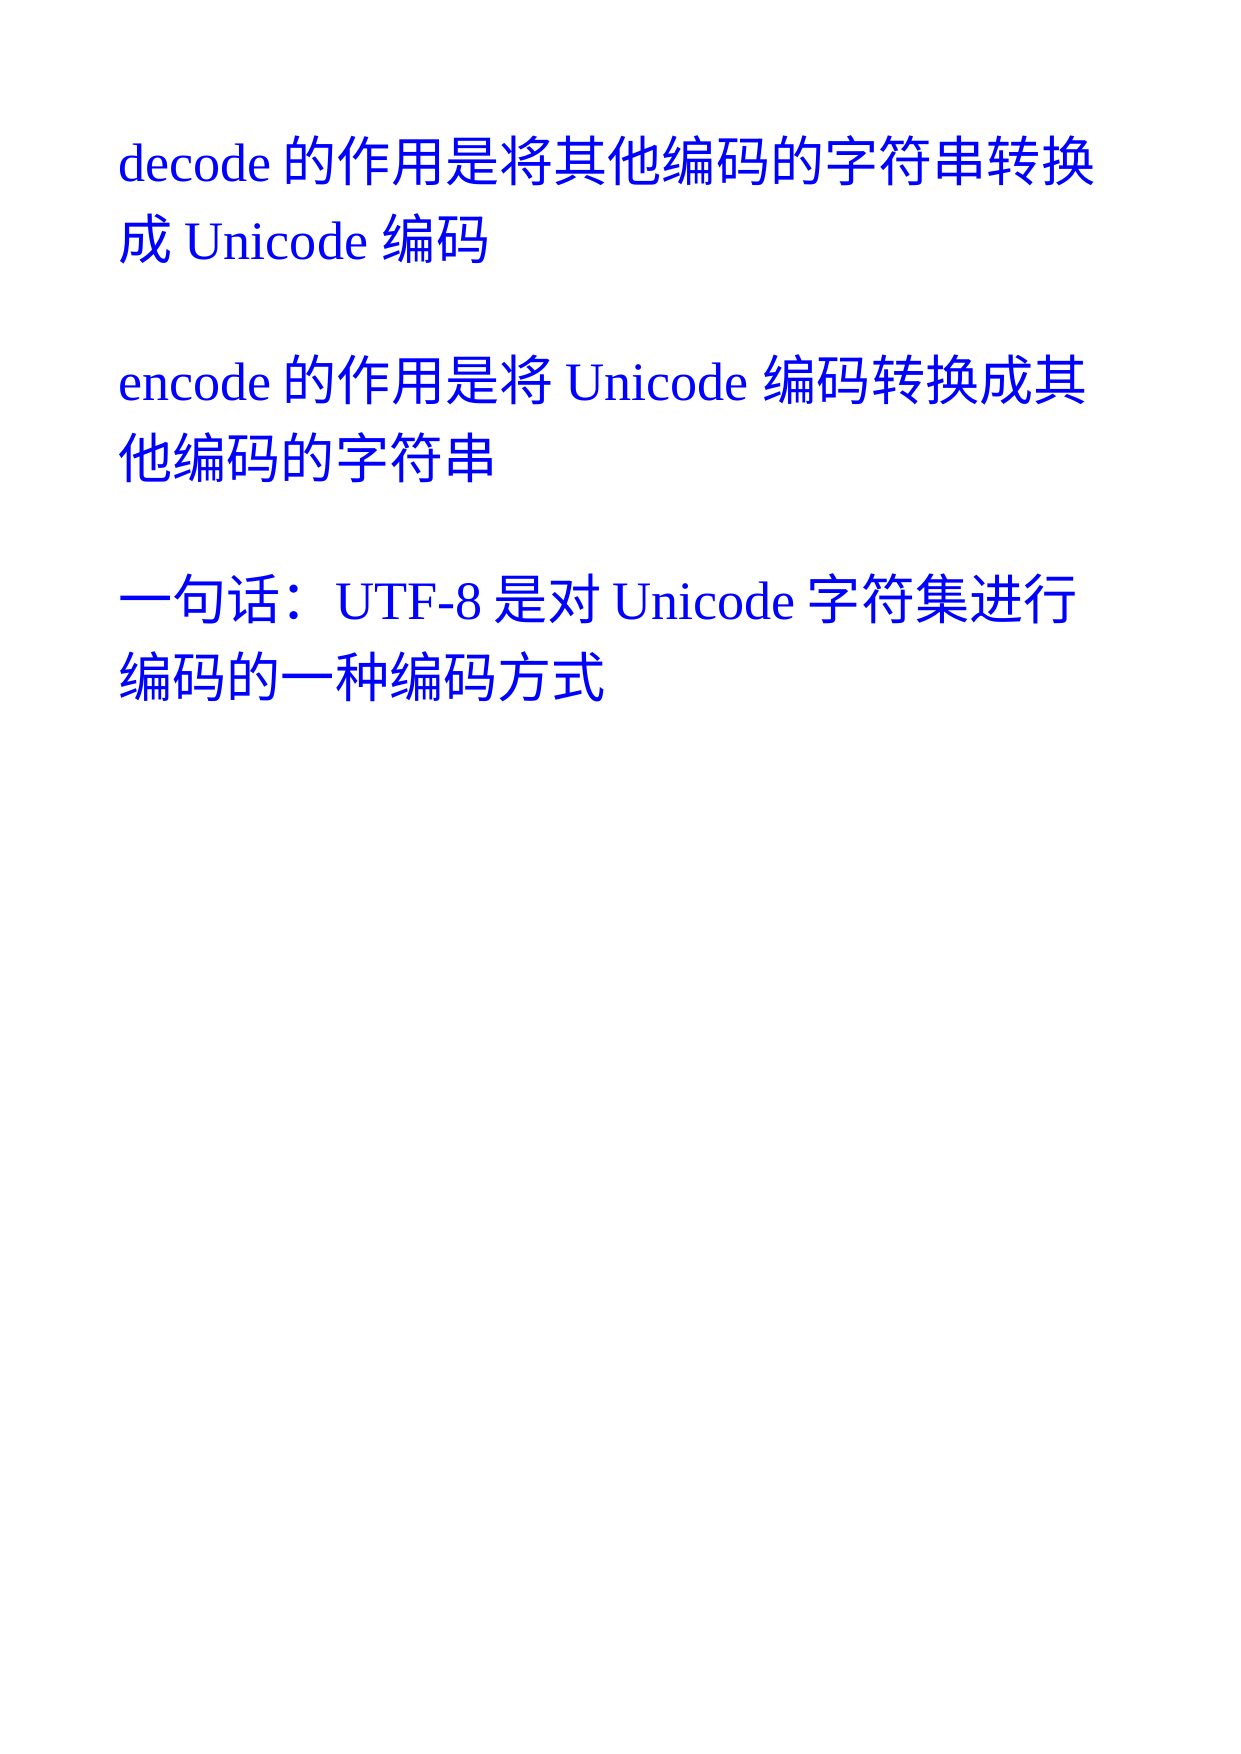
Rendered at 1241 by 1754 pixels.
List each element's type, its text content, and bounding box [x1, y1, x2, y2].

text decode的作用是将其他编码的字符串转换成 Unicode 编码 [118, 118, 1122, 275]
text 一句话：UTF-8是对Unicode字符集进行编码的一种编码方式 [118, 556, 1122, 713]
text encode的作用是将 Unicode 编码转换成其他编码的字符串 [118, 337, 1122, 494]
